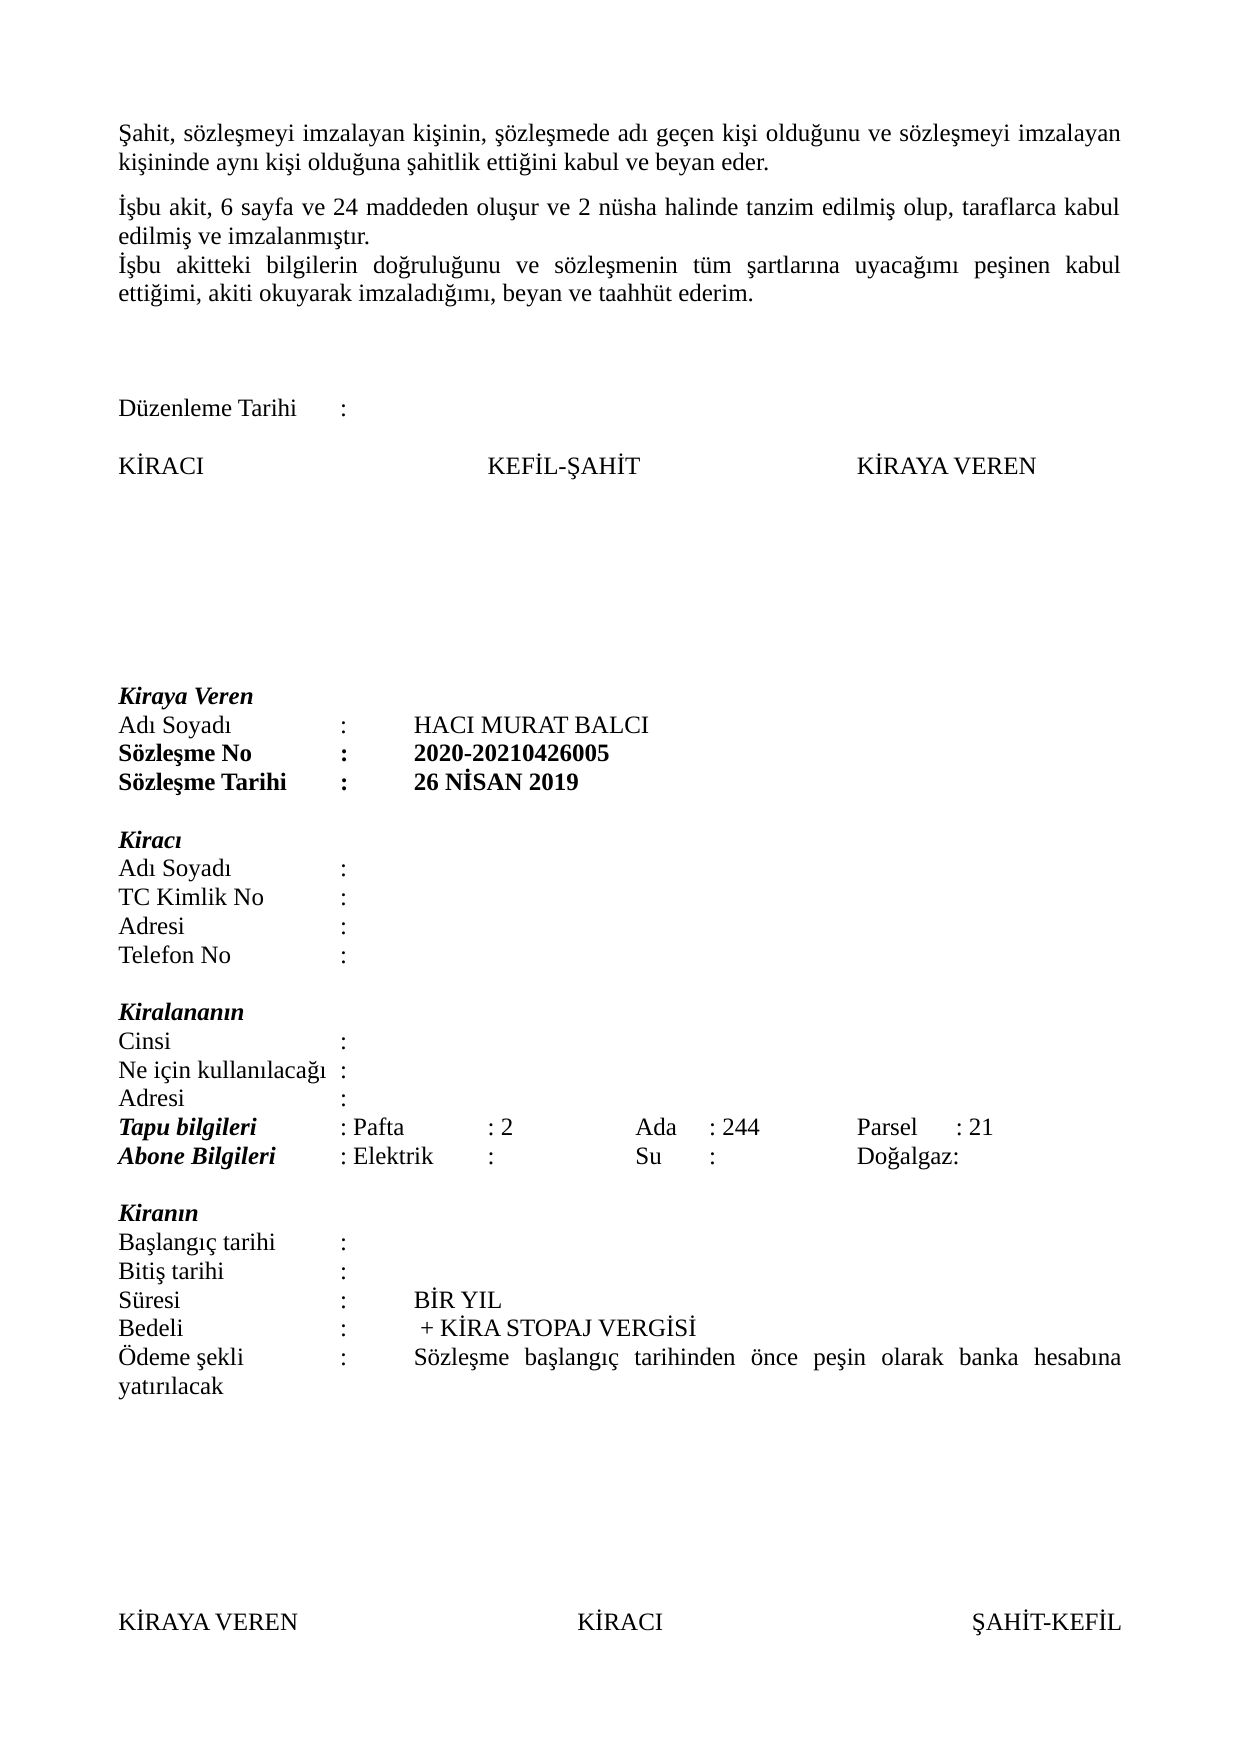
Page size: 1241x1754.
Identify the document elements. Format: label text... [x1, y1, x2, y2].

text Tapu bilgileri : Pafta : 2 Ada : 244 Parsel : 21 [118, 1112, 1122, 1141]
text İşbu akitteki bilgilerin doğruluğunu ve sözleşmenin tüm şartlarına uyacağımı peşinen kabul ettiğimi, akiti okuyarak imzaladığımı, beyan ve taahhüt ederim. [118, 250, 1122, 307]
text Düzenleme Tarihi : [118, 393, 1122, 422]
text Cinsi : [118, 1026, 1122, 1055]
text Telefon No : [118, 940, 1122, 968]
text Kiracı [118, 825, 1122, 853]
text Abone Bilgileri : Elektrik : Su : Doğalgaz: [118, 1141, 1122, 1170]
text KİRACI KEFİL-ŞAHİT KİRAYA VEREN [118, 451, 1122, 480]
text Adı Soyadı : HACI MURAT BALCI [118, 710, 1122, 738]
text Kiralananın [118, 997, 1122, 1026]
text TC Kimlik No : [118, 882, 1122, 911]
text Kiranın [118, 1198, 1122, 1227]
text Sözleşme No : 2020-20210426005 [118, 738, 1122, 767]
text Adresi : [118, 911, 1122, 940]
text Süresi : BİR YIL [118, 1285, 1122, 1313]
text İşbu akit, 6 sayfa ve 24 maddeden oluşur ve 2 nüsha halinde tanzim edilmiş olup, taraflarca kabul edilmiş ve imzalanmıştır. [118, 192, 1122, 250]
text Ödeme şekli : Sözleşme başlangıç tarihinden önce peşin olarak banka hesabına yatırılacak [118, 1342, 1122, 1400]
text Adresi : [118, 1083, 1122, 1112]
text Ne için kullanılacağı : [118, 1055, 1122, 1083]
text Başlangıç tarihi : [118, 1227, 1122, 1256]
text Bedeli : + KİRA STOPAJ VERGİSİ [118, 1313, 1122, 1342]
text Adı Soyadı : [118, 853, 1122, 882]
text Bitiş tarihi : [118, 1256, 1122, 1285]
list Şahit, sözleşmeyi imzalayan kişinin, şözleşmede adı geçen kişi olduğunu ve sözleşmeyi imzalayan kişininde aynı kişi olduğuna şahitlik ettiğini kabul ve beyan eder. [118, 118, 1122, 176]
text Kiraya Veren [118, 681, 1122, 710]
text Sözleşme Tarihi : 26 NİSAN 2019 [118, 767, 1122, 796]
